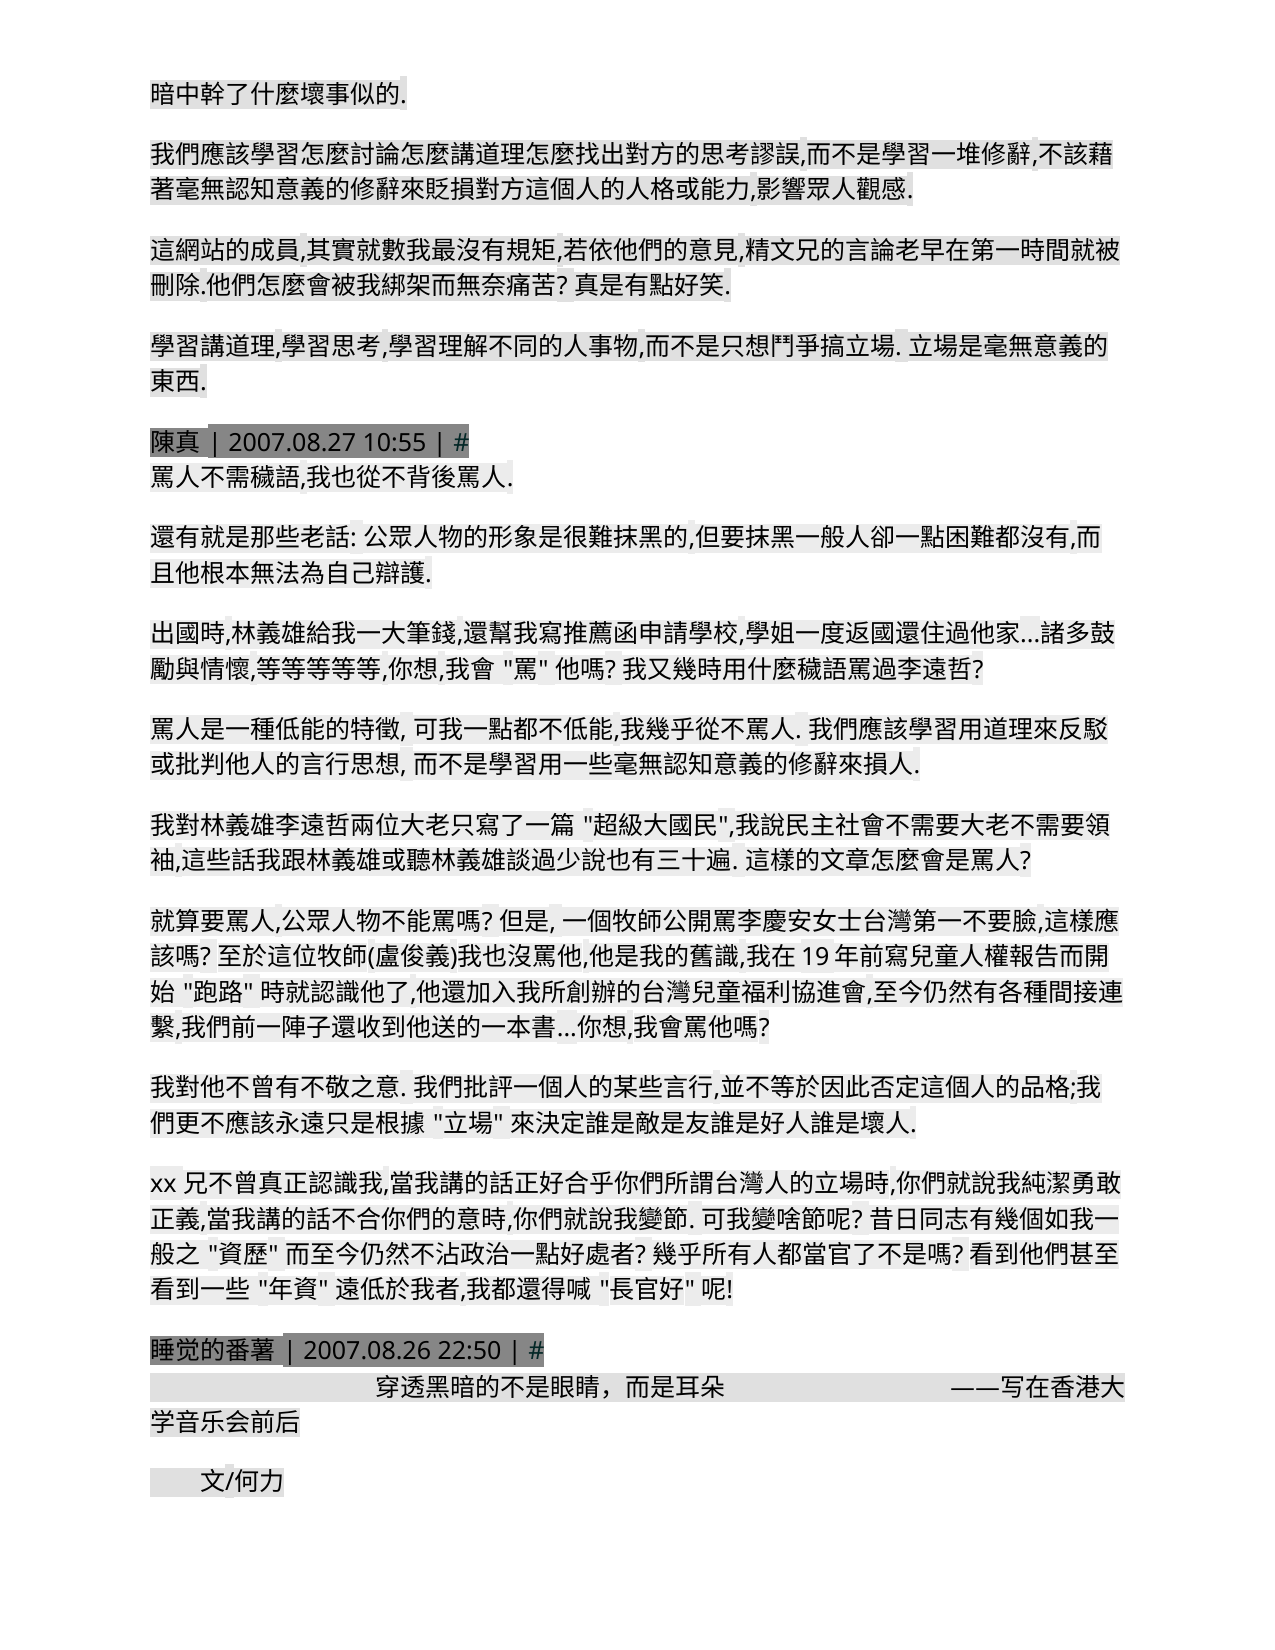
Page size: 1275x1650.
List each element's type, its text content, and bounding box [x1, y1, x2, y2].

text 穿透黑暗的不是眼睛，而是耳朵 ——写在香港大学音乐会前后 [150, 1367, 1125, 1437]
text 學習講道理,學習思考,學習理解不同的人事物,而不是只想鬥爭搞立場. 立場是毫無意義的東西. [150, 327, 1125, 398]
text 我對林義雄李遠哲兩位大老只寫了一篇 "超級大國民",我說民主社會不需要大老不需要領袖,這些話我跟林義雄或聽林義雄談過少說也有三十遍. 這樣的文章怎麼會是罵人? [150, 806, 1125, 877]
text 出國時,林義雄給我一大筆錢,還幫我寫推薦函申請學校,學姐一度返國還住過他家...諸多鼓勵與情懷,等等等等等,你想,我會 "罵" 他嗎? 我又幾時用什麼穢語罵過李遠哲? [150, 614, 1125, 685]
text 文/何力 [150, 1462, 1125, 1498]
text xx 兄不曾真正認識我,當我講的話正好合乎你們所謂台灣人的立場時,你們就說我純潔勇敢正義,當我講的話不合你們的意時,你們就說我變節. 可我變啥節呢? 昔日同志有幾個如我一般之 "資歷" 而至今仍然不沾政治一點好處者? 幾乎所有人都當官了不是嗎? 看到他們甚至看到一些 "年資" 遠低於我者,我都還得喊 "長官好" 呢! [150, 1164, 1125, 1306]
text 我們應該學習怎麼討論怎麼講道理怎麼找出對方的思考謬誤,而不是學習一堆修辭,不該藉著毫無認知意義的修辭來貶損對方這個人的人格或能力,影響眾人觀感. [150, 135, 1125, 206]
text 就算要罵人,公眾人物不能罵嗎? 但是, 一個牧師公開罵李慶安女士台灣第一不要臉,這樣應該嗎? 至於這位牧師(盧俊義)我也沒罵他,他是我的舊識,我在19年前寫兒童人權報告而開始 "跑路" 時就認識他了,他還加入我所創辦的台灣兒童福利協進會,至今仍然有各種間接連繫,我們前一陣子還收到他送的一本書...你想,我會罵他嗎? [150, 902, 1125, 1044]
text 這網站的成員,其實就數我最沒有規矩,若依他們的意見,精文兄的言論老早在第一時間就被刪除.他們怎麼會被我綁架而無奈痛苦? 真是有點好笑. [150, 231, 1125, 302]
text 罵人是一種低能的特徵, 可我一點都不低能,我幾乎從不罵人. 我們應該學習用道理來反駁或批判他人的言行思想, 而不是學習用一些毫無認知意義的修辭來損人. [150, 710, 1125, 781]
text 罵人不需穢語,我也從不背後罵人. [150, 458, 1125, 494]
text 睡觉的番薯 | 2007.08.26 22:50 | # [150, 1331, 1125, 1367]
text 我對他不曾有不敬之意. 我們批評一個人的某些言行,並不等於因此否定這個人的品格;我們更不應該永遠只是根據 "立場" 來決定誰是敵是友誰是好人誰是壞人. [150, 1069, 1125, 1139]
text 還有就是那些老話: 公眾人物的形象是很難抹黑的,但要抹黑一般人卻一點困難都沒有,而且他根本無法為自己辯護. [150, 519, 1125, 589]
text 暗中幹了什麼壞事似的. [150, 75, 1125, 110]
text 陳真 | 2007.08.27 10:55 | # [150, 423, 1125, 458]
